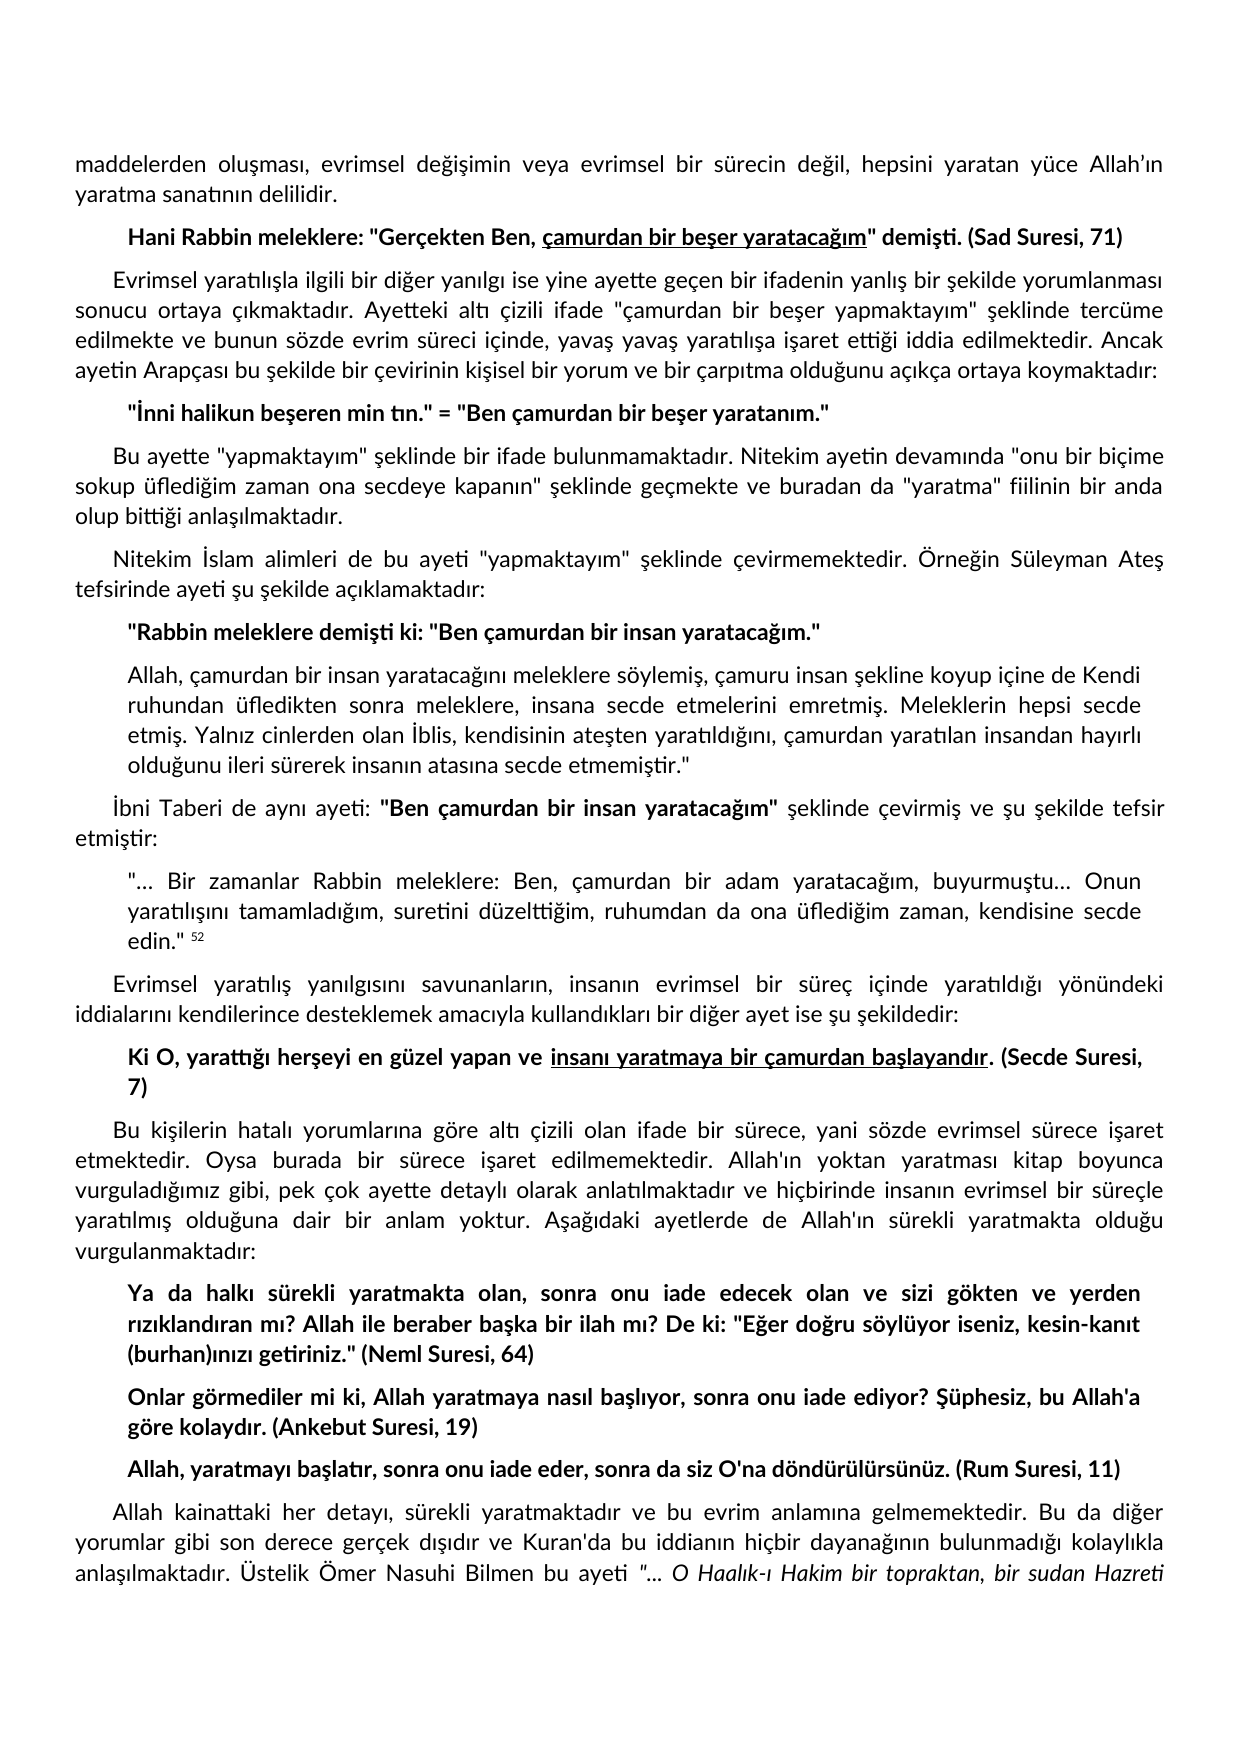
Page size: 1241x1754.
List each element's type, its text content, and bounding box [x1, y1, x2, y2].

text Hani Rabbin meleklere: "Gerçekten Ben, çamurdan bir beşer yaratacağım" demişti. (Sad Suresi, 71) [127, 223, 1143, 250]
text Ya da halkı sürekli yaratmakta olan, sonra onu iade edecek olan ve sizi gökten ve yerden rızıklandıran mı? Allah ile beraber başka bir ilah mı? De ki: "Eğer doğru söylüyor iseniz, kesin-kanıt (burhan)ınızı getiriniz." (Neml Suresi, 64) [127, 1279, 1143, 1367]
text Bu kişilerin hatalı yorumlarına göre altı çizili olan ifade bir sürece, yani sözde evrimsel sürece işaret etmektedir. Oysa burada bir sürece işaret edilmemektedir. Allah'ın yoktan yaratması kitap boyunca vurguladığımız gibi, pek çok ayette detaylı olarak anlatılmaktadır ve hiçbirinde insanın evrimsel bir süreçle yaratılmış olduğuna dair bir anlam yoktur. Aşağıdaki ayetlerde de Allah'ın sürekli yaratmakta olduğu vurgulanmaktadır: [75, 1116, 1165, 1264]
text "… Bir zamanlar Rabbin meleklere: Ben, çamurdan bir adam yaratacağım, buyurmuştu… Onun yaratılışını tamamladığım, suretini düzelttiğim, ruhumdan da ona üflediğim zaman, kendisine secde edin." 52 [127, 867, 1143, 954]
text maddelerden oluşması, evrimsel değişimin veya evrimsel bir sürecin değil, hepsini yaratan yüce Allah’ın yaratma sanatının delilidir. [75, 150, 1165, 208]
text Nitekim İslam alimleri de bu ayeti "yapmaktayım" şeklinde çevirmemektedir. Örneğin Süleyman Ateş tefsirinde ayeti şu şekilde açıklamaktadır: [75, 545, 1165, 602]
text Evrimsel yaratılışla ilgili bir diğer yanılgı ise yine ayette geçen bir ifadenin yanlış bir şekilde yorumlanması sonucu ortaya çıkmaktadır. Ayetteki altı çizili ifade "çamurdan bir beşer yapmaktayım" şeklinde tercüme edilmekte ve bunun sözde evrim süreci içinde, yavaş yavaş yaratılışa işaret ettiği iddia edilmektedir. Ancak ayetin Arapçası bu şekilde bir çevirinin kişisel bir yorum ve bir çarpıtma olduğunu açıkça ortaya koymaktadır: [75, 266, 1165, 384]
text Ki O, yarattığı herşeyi en güzel yapan ve insanı yaratmaya bir çamurdan başlayandır. (Secde Suresi, 7) [127, 1043, 1143, 1100]
text Allah, yaratmayı başlatır, sonra onu iade eder, sonra da siz O'na döndürülürsünüz. (Rum Suresi, 11) [127, 1455, 1143, 1483]
text Onlar görmediler mi ki, Allah yaratmaya nasıl başlıyor, sonra onu iade ediyor? Şüphesiz, bu Allah'a göre kolaydır. (Ankebut Suresi, 19) [127, 1382, 1143, 1440]
text "İnni halikun beşeren min tın." = "Ben çamurdan bir beşer yaratanım." [127, 399, 1143, 426]
text "Rabbin meleklere demişti ki: "Ben çamurdan bir insan yaratacağım." [127, 618, 1143, 645]
text İbni Taberi de aynı ayeti: "Ben çamurdan bir insan yaratacağım" şeklinde çevirmiş ve şu şekilde tefsir etmiştir: [75, 794, 1165, 851]
text Evrimsel yaratılış yanılgısını savunanların, insanın evrimsel bir süreç içinde yaratıldığı yönündeki iddialarını kendilerince desteklemek amacıyla kullandıkları bir diğer ayet ise şu şekildedir: [75, 970, 1165, 1027]
text Allah, çamurdan bir insan yaratacağını meleklere söylemiş, çamuru insan şekline koyup içine de Kendi ruhundan üfledikten sonra meleklere, insana secde etmelerini emretmiş. Meleklerin hepsi secde etmiş. Yalnız cinlerden olan İblis, kendisinin ateşten yaratıldığını, çamurdan yaratılan insandan hayırlı olduğunu ileri sürerek insanın atasına secde etmemiştir." [127, 660, 1143, 778]
text Allah kainattaki her detayı, sürekli yaratmaktadır ve bu evrim anlamına gelmemektedir. Bu da diğer yorumlar gibi son derece gerçek dışıdır ve Kuran'da bu iddianın hiçbir dayanağının bulunmadığı kolaylıkla anlaşılmaktadır. Üstelik Ömer Nasuhi Bilmen bu ayeti "... O Haalık-ı Hakim bir topraktan, bir sudan Hazreti [75, 1498, 1165, 1586]
text Bu ayette "yapmaktayım" şeklinde bir ifade bulunmamaktadır. Nitekim ayetin devamında "onu bir biçime sokup üflediğim zaman ona secdeye kapanın" şeklinde geçmekte ve buradan da "yaratma" fiilinin bir anda olup bittiği anlaşılmaktadır. [75, 442, 1165, 529]
